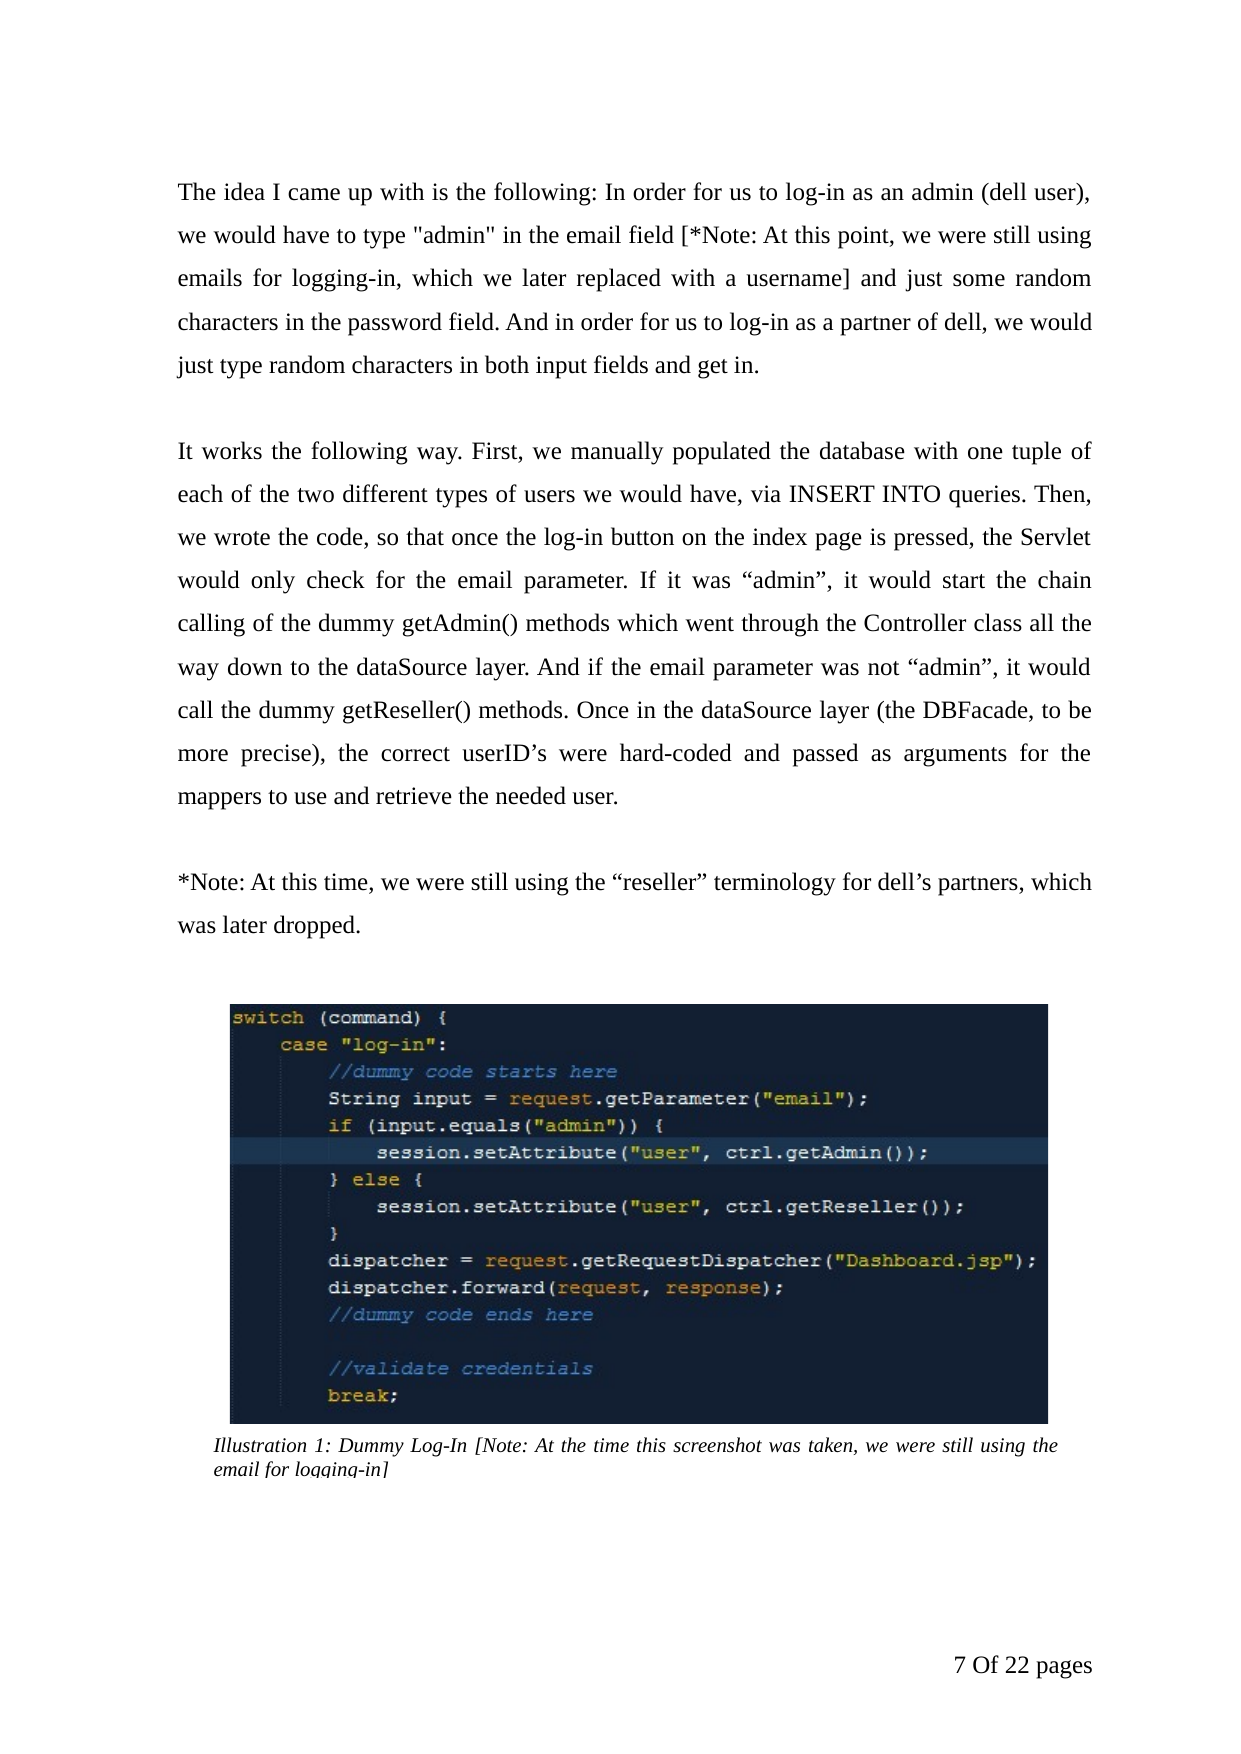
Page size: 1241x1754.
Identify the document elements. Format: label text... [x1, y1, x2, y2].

picture [229, 1004, 1049, 1424]
text The idea I came up with is the following: In order for us to log-in as an admin (dell user), we would have to type "admin" in the email field [*Note: At this point, we were still using emails for logging-in, which we later replaced with a username] and just some random characters in the password field. And in order for us to log-in as a partner of dell, we would just type random characters in both input fields and get in. [177, 177, 1093, 378]
text Illustration 1: Dummy Log-In [Note: At the time this screenshot was taken, we were still using the email for logging-in] [213, 995, 1061, 1477]
text It works the following way. First, we manually populated the database with one tuple of each of the two different types of users we would have, via INSERT INTO queries. Then, we wrote the code, so that once the log-in button on the index page is pressed, the Servlet would only check for the email parameter. If it was “admin”, it would start the chain calling of the dummy getAdmin() methods which went through the Controller class all the way down to the dataSource layer. And if the email parameter was not “admin”, it would call the dummy getReseller() methods. Once in the dataSource layer (the DBFacade, to be more precise), the correct userID’s were hard-coded and passed as arguments for the mappers to use and retrieve the needed user. [177, 436, 1093, 810]
text *Note: At this time, we were still using the “reseller” terminology for dell’s partners, which was later dropped. [177, 867, 1093, 939]
